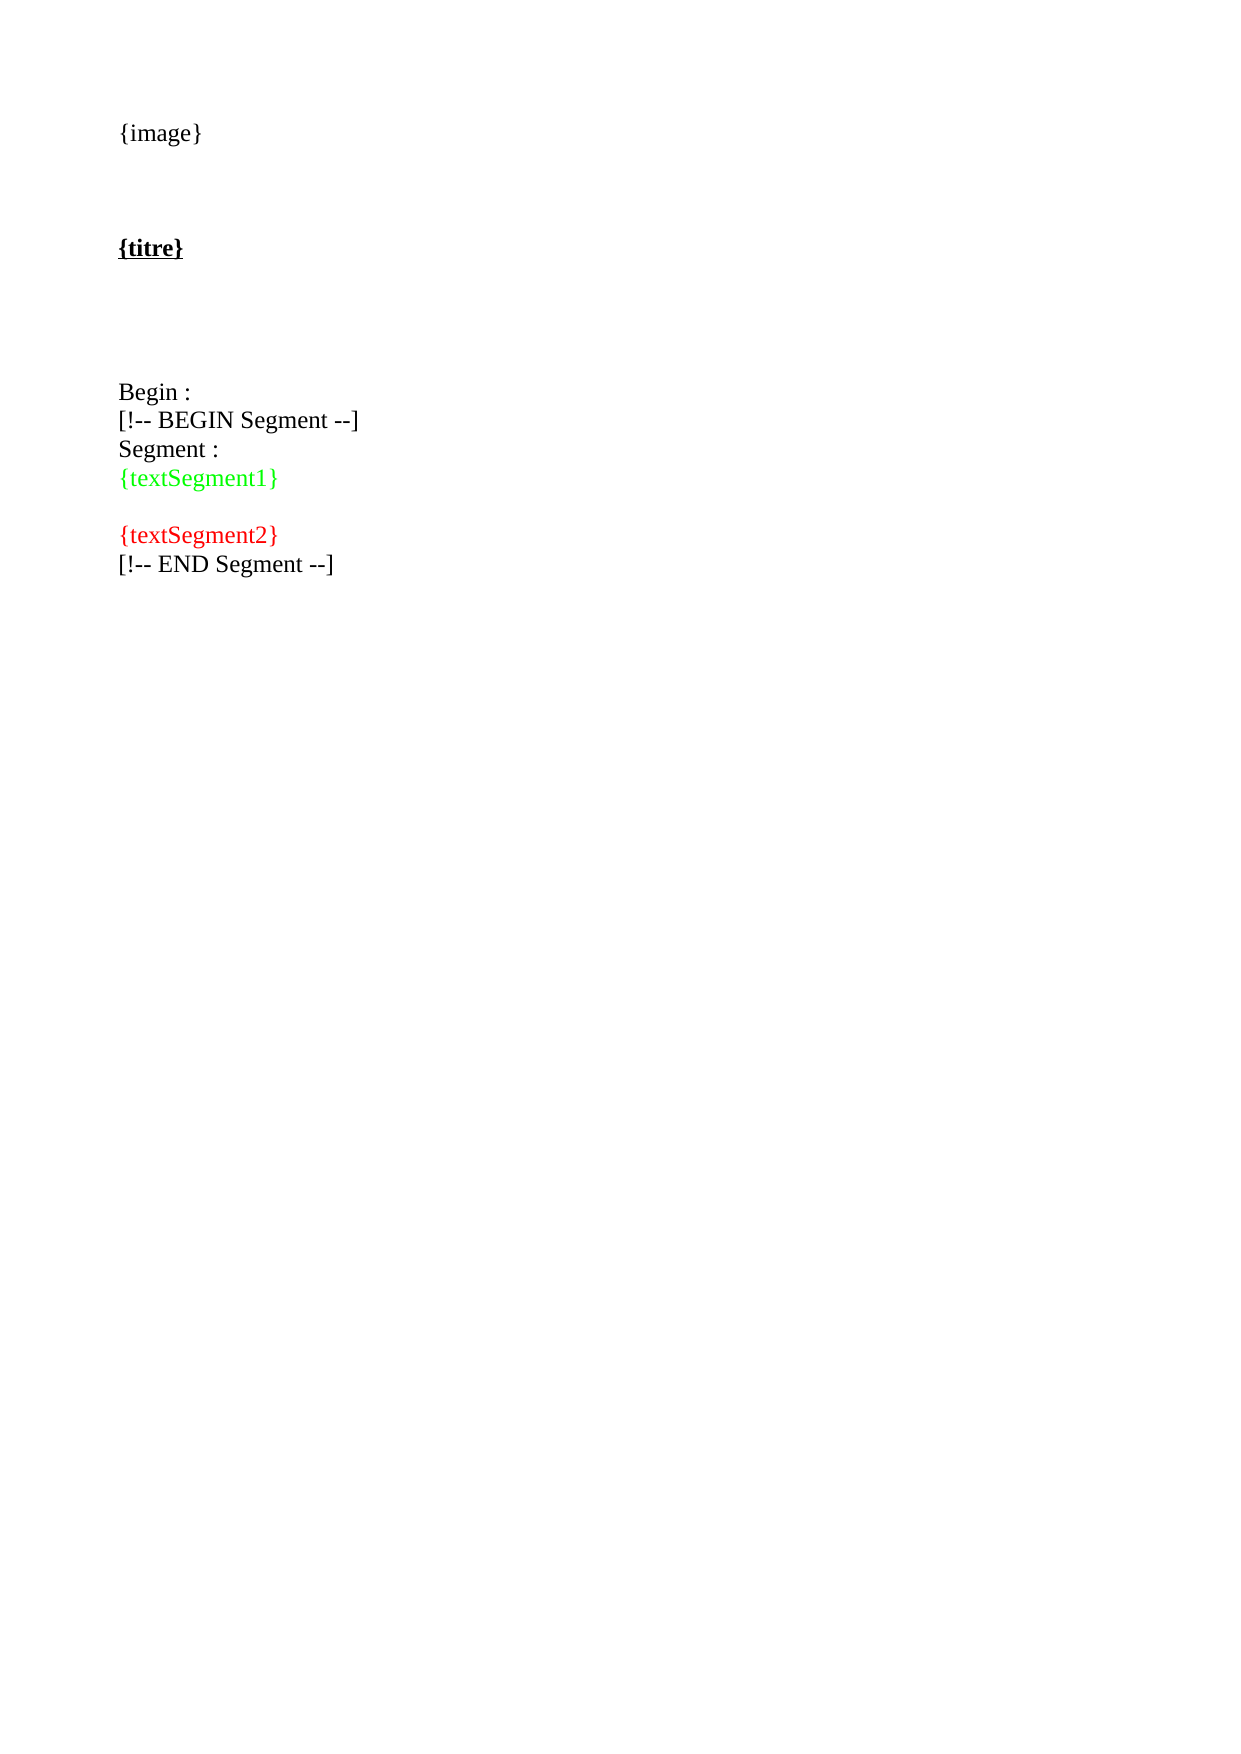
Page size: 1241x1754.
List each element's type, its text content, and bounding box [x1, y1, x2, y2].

text {textSegment2} [118, 521, 1122, 549]
text Begin : [118, 377, 1122, 406]
text {textSegment1} [118, 463, 1122, 492]
text Segment : [118, 434, 1122, 463]
text [!-- END Segment --] [118, 549, 1122, 578]
text {titre} [118, 233, 1122, 262]
text [!-- BEGIN Segment --] [118, 406, 1122, 434]
text {image} [118, 118, 1122, 147]
